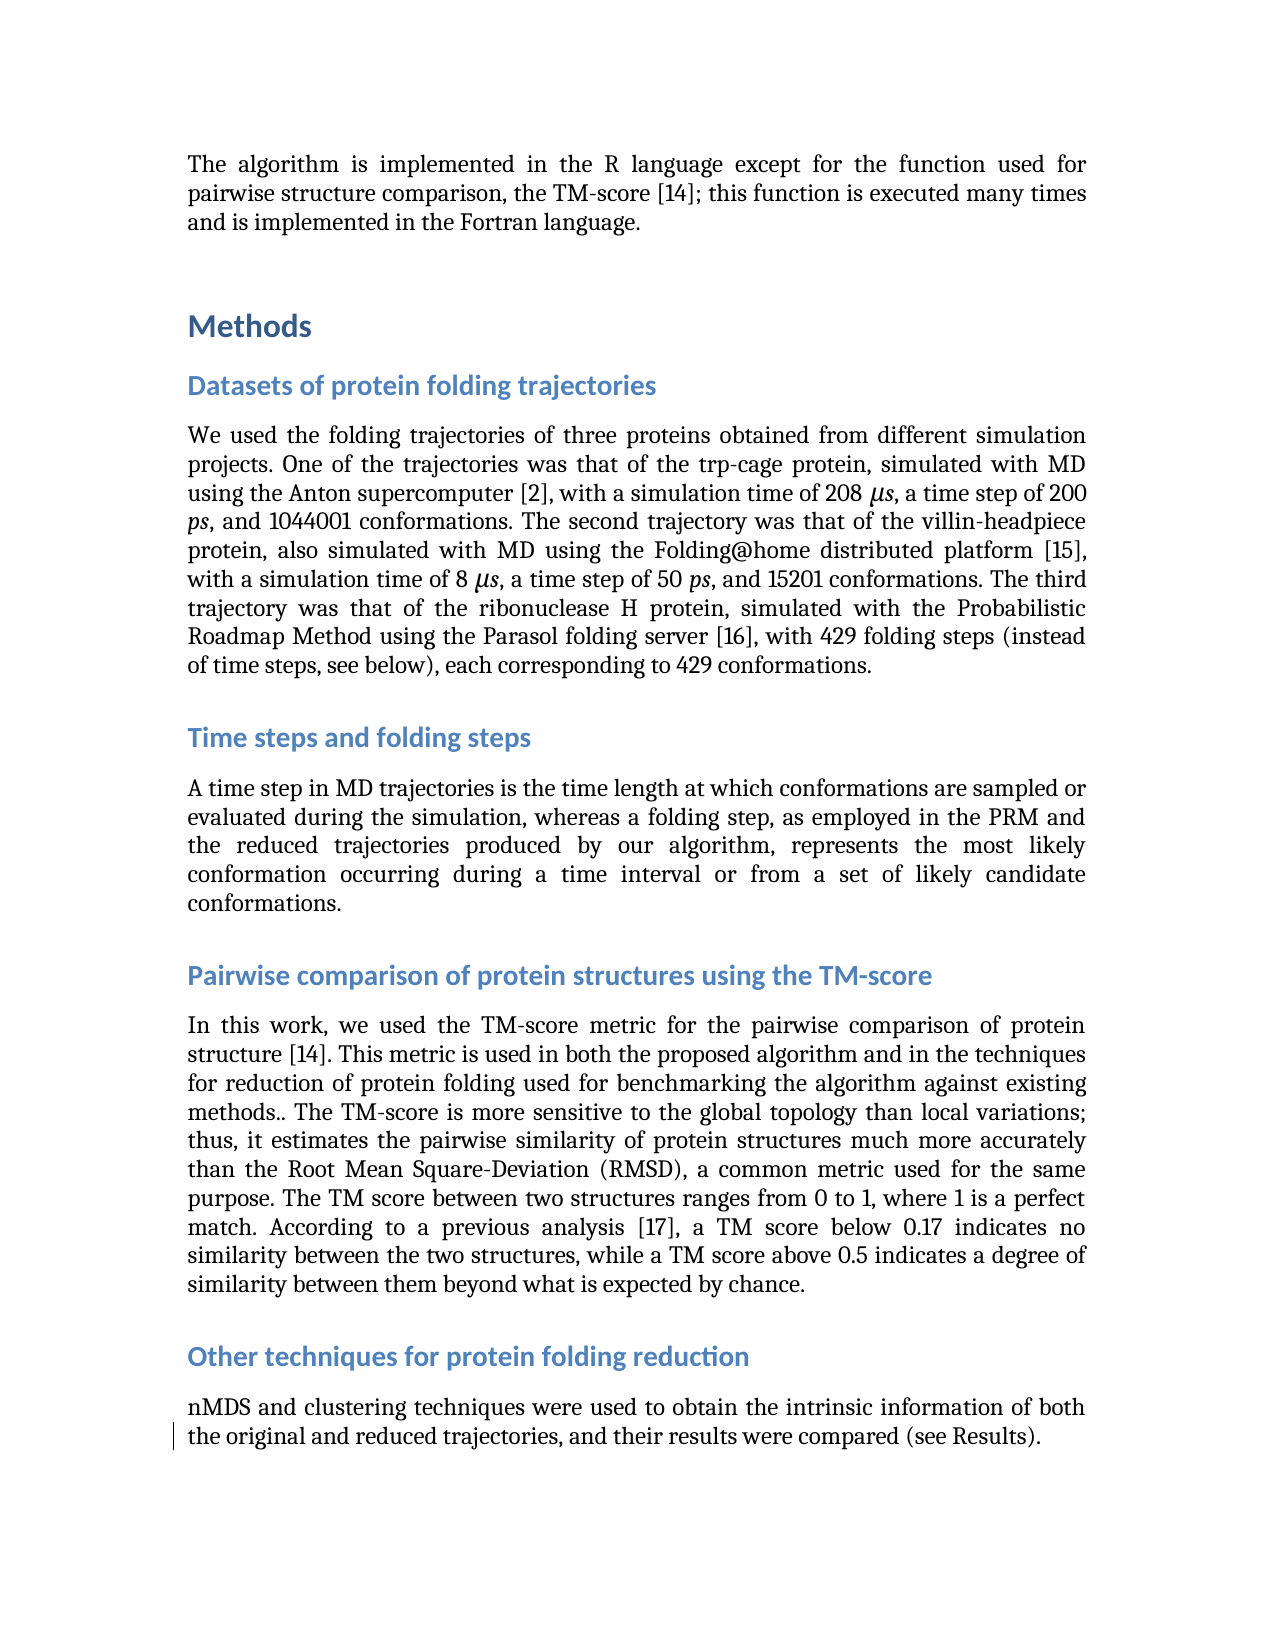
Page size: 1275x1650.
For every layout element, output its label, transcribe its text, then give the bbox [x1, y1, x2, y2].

text A time step in MD trajectories is the time length at which conformations are sampled or evaluated during the simulation, whereas a folding step, as employed in the PRM and the reduced trajectories produced by our algorithm, represents the most likely conformation occurring during a time interval or from a set of likely candidate conformations. [187, 774, 1087, 917]
subtitle Pairwise comparison of protein structures using the TM-score [187, 957, 1087, 993]
subtitle Time steps and folding steps [187, 719, 1087, 755]
subtitle Methods [187, 305, 1087, 346]
subtitle Other techniques for protein folding reduction [187, 1338, 1087, 1374]
text We used the folding trajectories of three proteins obtained from different simulation projects. One of the trajectories was that of the trp-cage protein, simulated with MD using the Anton supercomputer [2], with a simulation time of 208 μs, a time step of 200 ps, and 1044001 conformations. The second trajectory was that of the villin-headpiece protein, also simulated with MD using the Folding@home distributed platform [15], with a simulation time of 8 μs, a time step of 50 ps, and 15201 conformations. The third trajectory was that of the ribonuclease H protein, simulated with the Probabilistic Roadmap Method using the Parasol folding server [16], with 429 folding steps (instead of time steps, see below), each corresponding to 429 conformations. [187, 421, 1087, 680]
text In this work, we used the TM-score metric for the pairwise comparison of protein structure [14]. This metric is used in both the proposed algorithm and in the techniques for reduction of protein folding used for benchmarking the algorithm against existing methods.. The TM-score is more sensitive to the global topology than local variations; thus, it estimates the pairwise similarity of protein structures much more accurately than the Root Mean Square-Deviation (RMSD), a common metric used for the same purpose. The TM score between two structures ranges from 0 to 1, where 1 is a perfect match. According to a previous analysis [17], a TM score below 0.17 indicates no similarity between the two structures, while a TM score above 0.5 indicates a degree of similarity between them beyond what is expected by chance. [187, 1011, 1087, 1299]
text nMDS and clustering techniques were used to obtain the intrinsic information of both the original and reduced trajectories, and their results were compared (see Results). [187, 1393, 1087, 1450]
subtitle Datasets of protein folding trajectories [187, 367, 1087, 402]
text The algorithm is implemented in the R language except for the function used for pairwise structure comparison, the TM-score [14]; this function is executed many times and is implemented in the Fortran language. [187, 150, 1087, 236]
